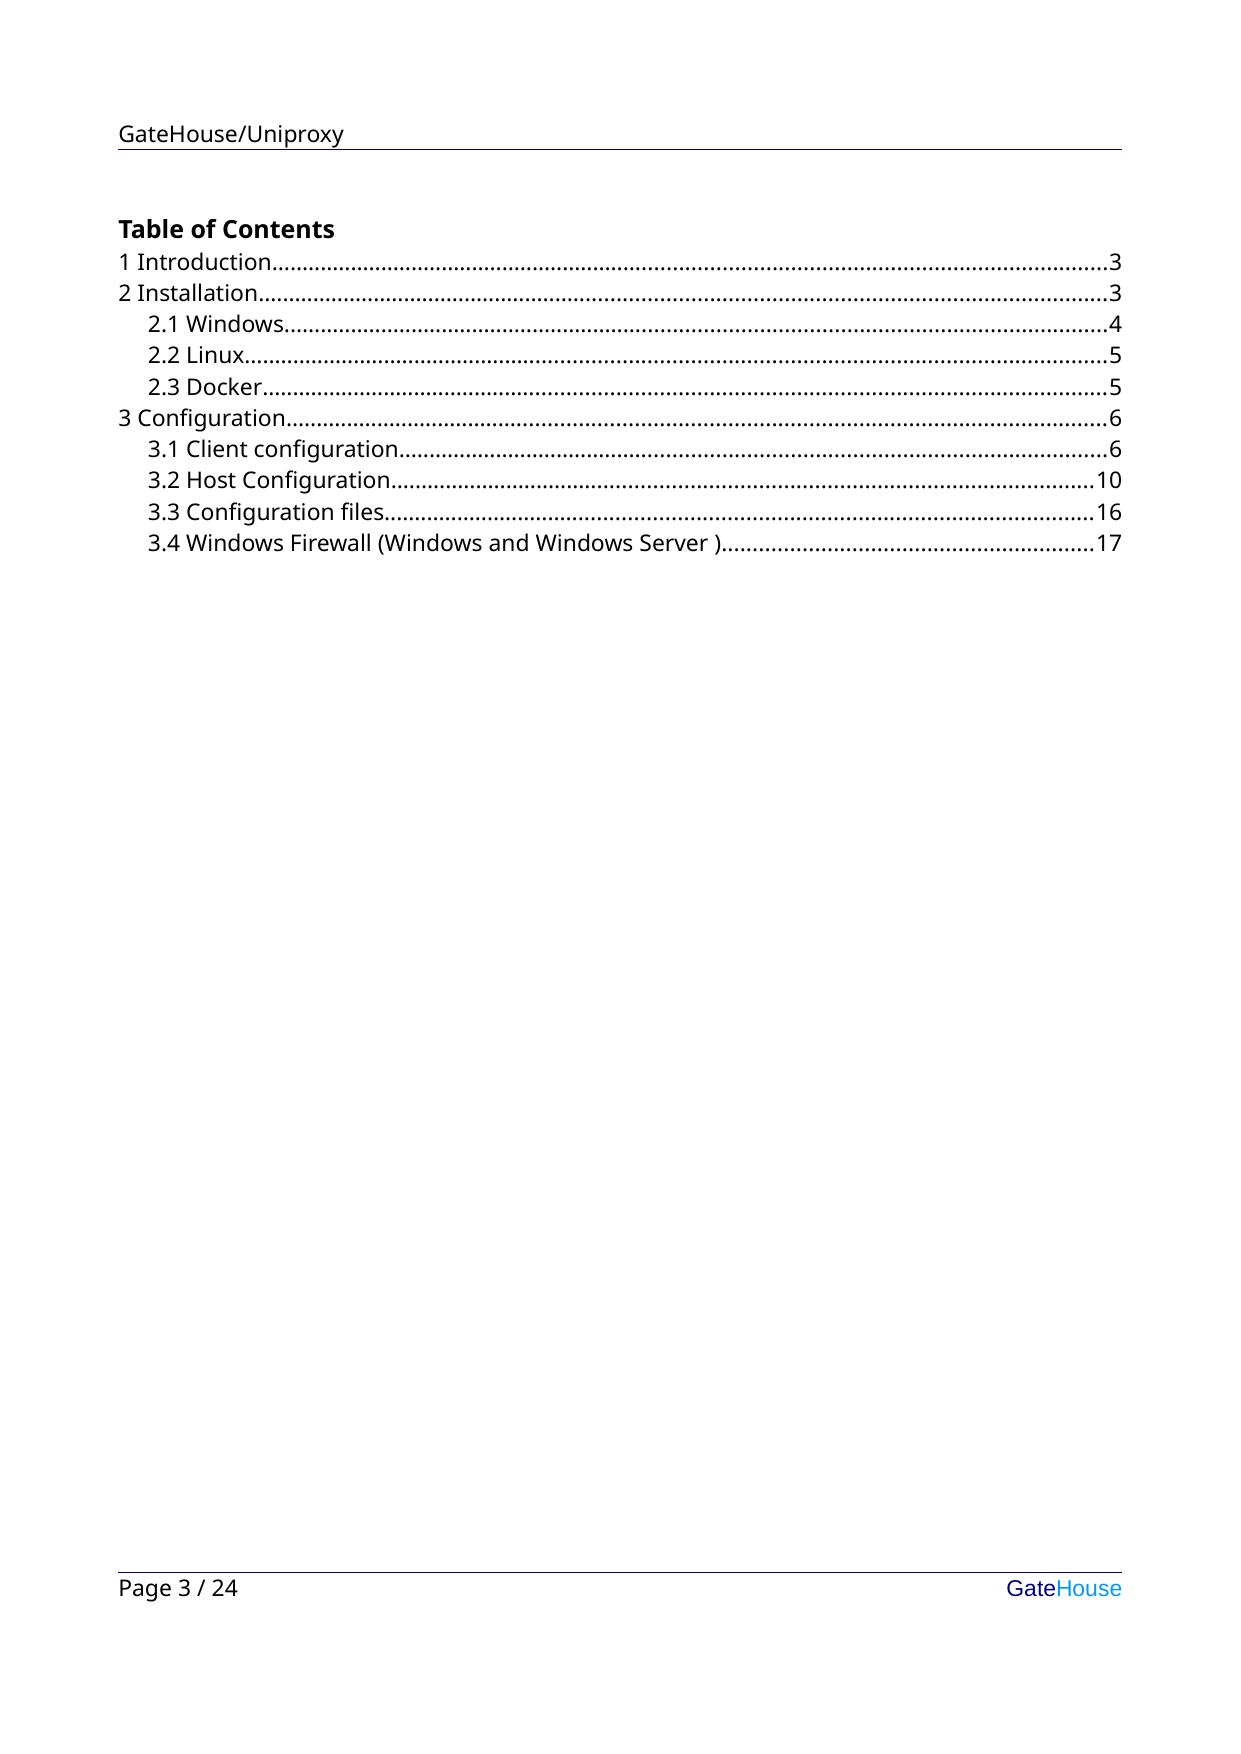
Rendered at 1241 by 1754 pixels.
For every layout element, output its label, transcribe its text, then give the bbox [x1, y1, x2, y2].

text 2.3 Docker 5 [148, 371, 1122, 402]
text 3.2 Host Configuration 10 [148, 464, 1122, 496]
subtitle Table of Contents [118, 211, 1122, 246]
text 1 Introduction 3 [118, 246, 1122, 277]
text 2.1 Windows 4 [148, 308, 1122, 339]
text 2.2 Linux 5 [148, 339, 1122, 371]
text 3.4 Windows Firewall (Windows and Windows Server ) 17 [148, 527, 1122, 558]
text 3.3 Configuration files 16 [148, 496, 1122, 527]
text 2 Installation 3 [118, 277, 1122, 308]
text 3 Configuration 6 [118, 402, 1122, 433]
text 3.1 Client configuration 6 [148, 433, 1122, 464]
